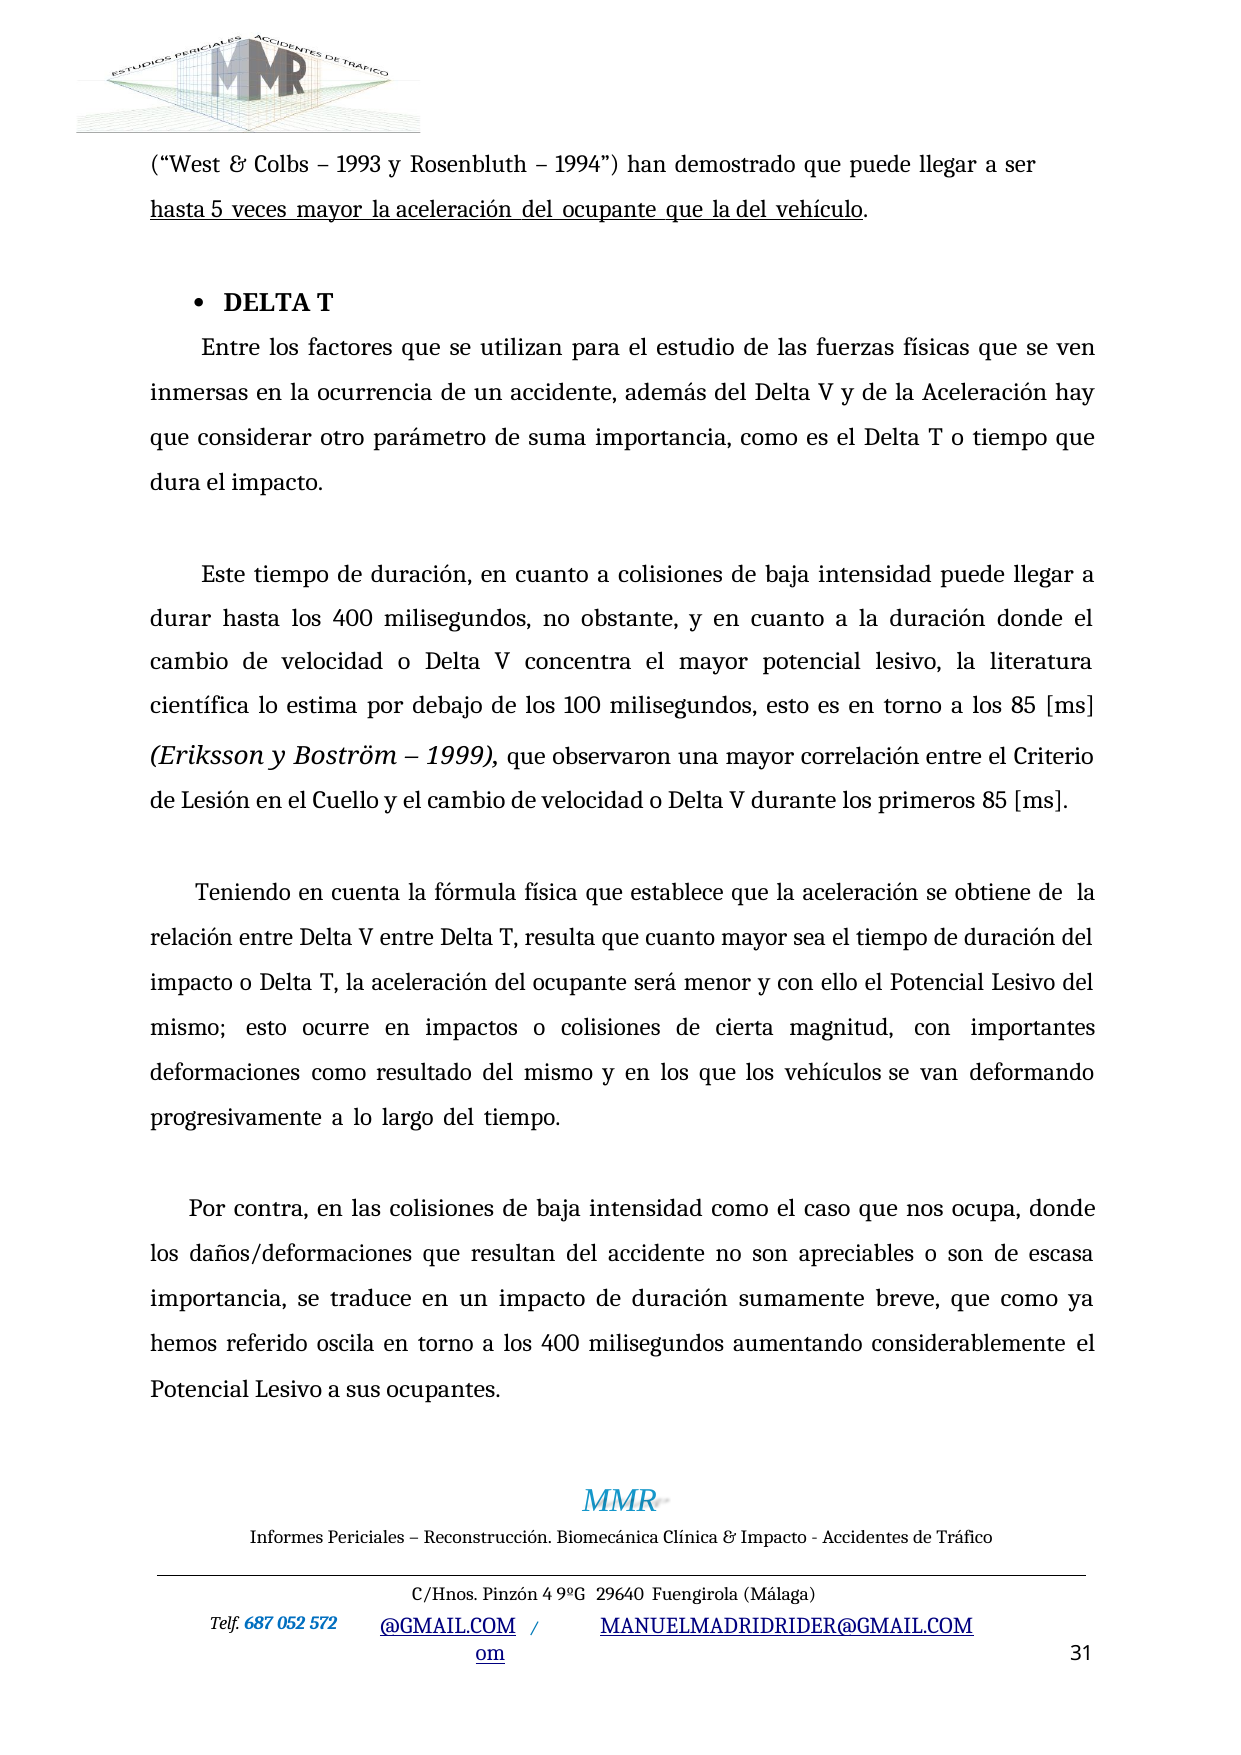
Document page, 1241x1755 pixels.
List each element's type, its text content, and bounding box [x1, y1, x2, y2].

text Entre los factores que se utilizan para el estudio de las fuerzas físicas que se ven inmersas en la ocurrencia de un accidente, además del Delta V y de la Aceleración hay que considerar otro parámetro de suma importancia, como es el Delta T o tiempo que dura el impacto. [150, 333, 1096, 497]
text (“West & Colbs – 1993 y Rosenbluth – 1994”) han demostrado que puede llegar a ser hasta 5 veces mayor la aceleración del ocupante que la del vehículo. [150, 149, 1095, 223]
text Teniendo en cuenta la fórmula física que establece que la aceleración se obtiene de la relación entre Delta V entre Delta T, resulta que cuanto mayor sea el tiempo de duración del impacto o Delta T, la aceleración del ocupante será menor y con ello el Potencial Lesivo del mismo; esto ocurre en impactos o colisiones de cierta magnitud, con importantes deformaciones como resultado del mismo y en los que los vehículos se van deformando progresivamente a lo largo del tiempo. [150, 878, 1095, 1132]
list DELTA T [194, 284, 1152, 318]
text Este tiempo de duración, en cuanto a colisiones de baja intensidad puede llegar a durar hasta los 400 milisegundos, no obstante, y en cuanto a la duración donde el cambio de velocidad o Delta V concentra el mayor potencial lesivo, la literatura científica lo estima por debajo de los 100 milisegundos, esto es en torno a los 85 [ms] (Eriksson y Boström – 1999), que observaron una mayor correlación entre el Criterio de Lesión en el Cuello y el cambio de velocidad o Delta V durante los primeros 85 [ms]. [150, 560, 1095, 815]
text Por contra, en las colisiones de baja intensidad como el caso que nos ocupa, donde los daños/deformaciones que resultan del accidente no son apreciables o son de escasa importancia, se traduce en un impacto de duración sumamente breve, que como ya hemos referido oscila en torno a los 400 milisegundos aumentando considerablemente el Potencial Lesivo a sus ocupantes. [150, 1194, 1095, 1403]
